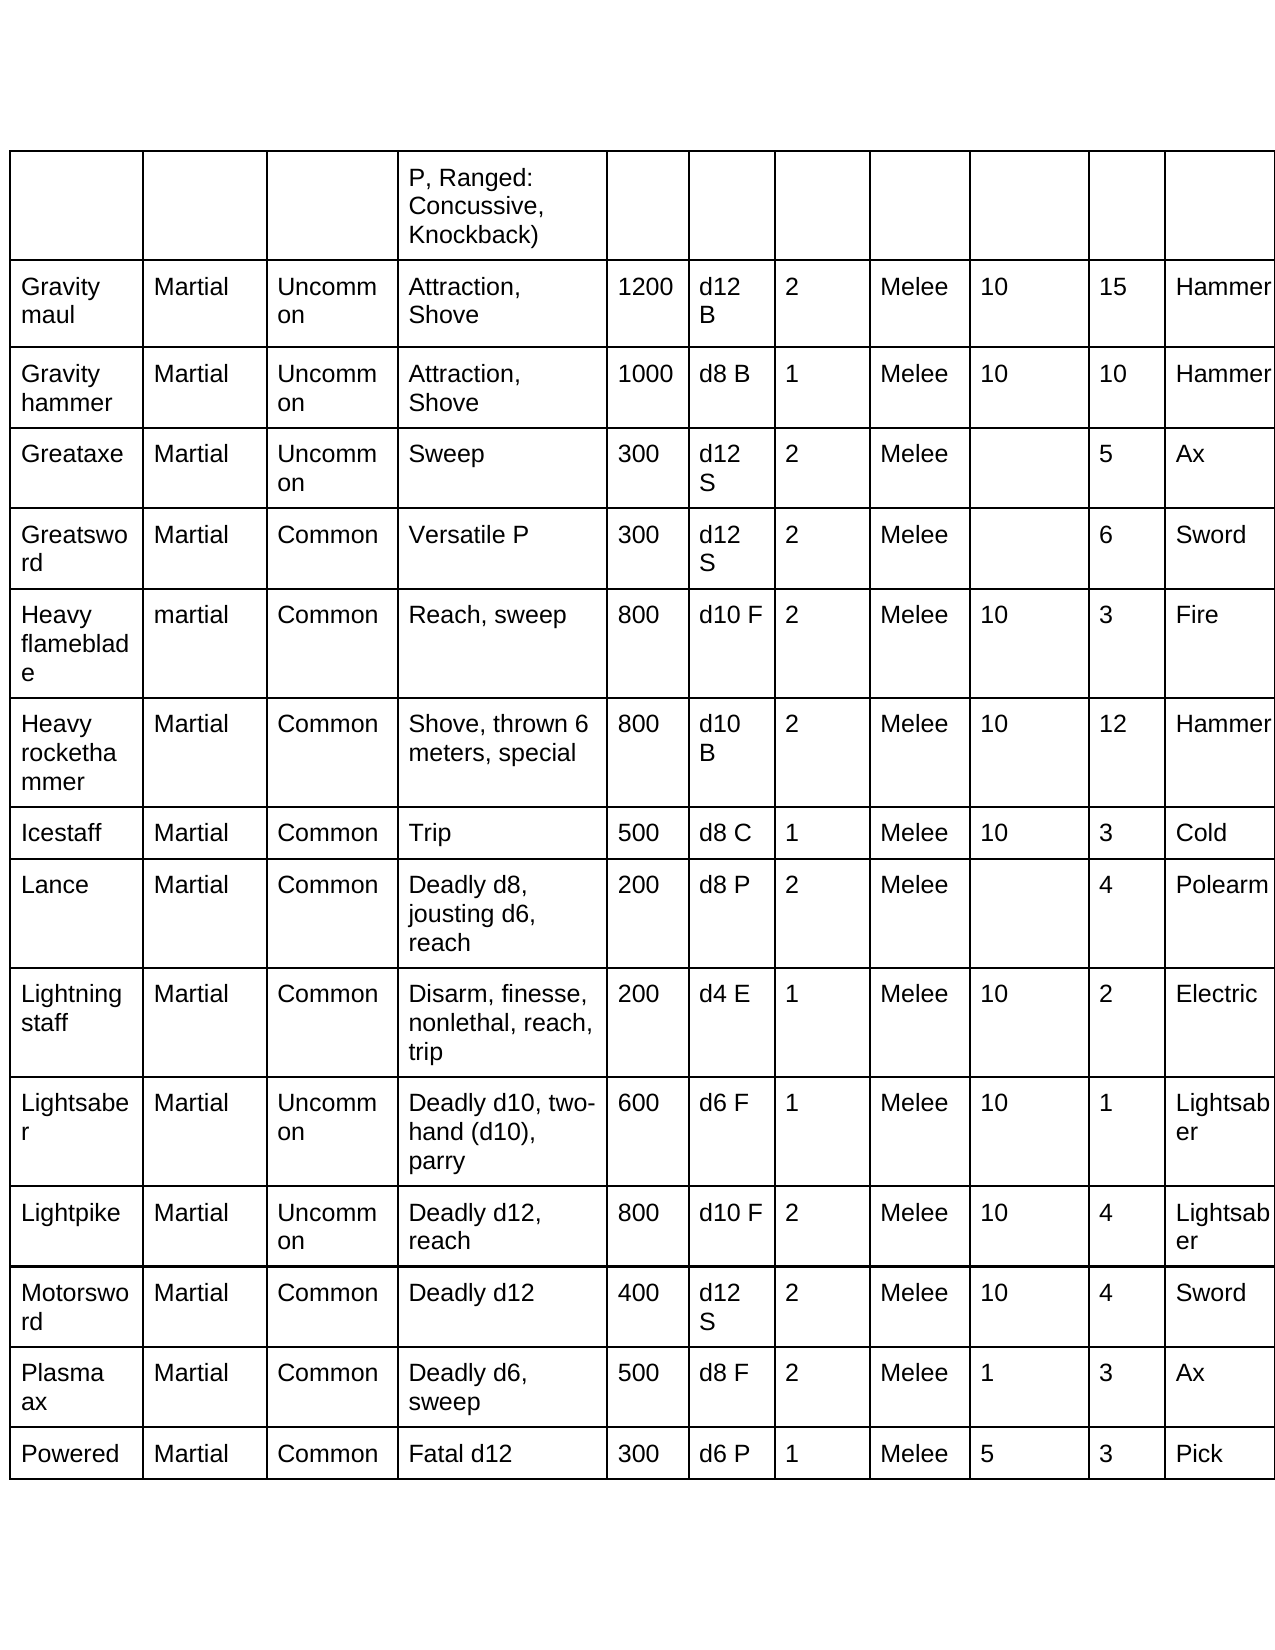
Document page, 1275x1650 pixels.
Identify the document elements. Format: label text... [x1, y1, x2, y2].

table_cell 500 [608, 1348, 688, 1426]
table_cell Heavy rockethammer [11, 699, 142, 806]
table_cell Powered [11, 1428, 142, 1478]
table_cell Ax [1166, 429, 1274, 507]
table_cell Greatsword [11, 509, 142, 587]
table_cell 2 [776, 509, 869, 587]
table_cell [971, 152, 1088, 259]
table_cell d10 B [690, 699, 774, 806]
table_cell Martial [144, 348, 266, 427]
table_cell [268, 152, 397, 259]
table_cell Motorsword [11, 1268, 142, 1346]
table_cell P, Ranged: Concussive, Knockback) [399, 152, 606, 259]
table_cell 500 [608, 808, 688, 857]
table_cell d8 C [690, 808, 774, 857]
table_cell 10 [971, 969, 1088, 1076]
table_cell 1 [1090, 1078, 1164, 1185]
table_cell 10 [971, 590, 1088, 697]
table_cell 10 [971, 699, 1088, 806]
table_cell Martial [144, 1268, 266, 1346]
table_cell Fire [1166, 590, 1274, 697]
table_cell Deadly d8, jousting d6, reach [399, 860, 606, 967]
table_cell 10 [971, 1268, 1088, 1346]
table_cell Melee [871, 1268, 969, 1346]
table_cell Attraction, Shove [399, 261, 606, 346]
table_cell 800 [608, 1187, 688, 1265]
table_cell [971, 860, 1088, 967]
table_cell 3 [1090, 1348, 1164, 1426]
table_cell Sword [1166, 1268, 1274, 1346]
table_cell 2 [776, 261, 869, 346]
table_cell Common [268, 590, 397, 697]
table_cell [11, 152, 142, 259]
table_cell Hammer [1166, 261, 1274, 346]
table_cell Melee [871, 1078, 969, 1185]
table_cell Deadly d12, reach [399, 1187, 606, 1265]
table_cell Martial [144, 1348, 266, 1426]
table_cell d8 B [690, 348, 774, 427]
table_cell 300 [608, 509, 688, 587]
table_cell Martial [144, 1078, 266, 1185]
table_cell 300 [608, 429, 688, 507]
table_cell [871, 152, 969, 259]
table_cell Trip [399, 808, 606, 857]
table_cell 4 [1090, 860, 1164, 967]
table_cell Martial [144, 969, 266, 1076]
table_cell Heavy flameblade [11, 590, 142, 697]
table_cell [776, 152, 869, 259]
table_cell d12 S [690, 509, 774, 587]
table_cell d8 P [690, 860, 774, 967]
table_cell Versatile P [399, 509, 606, 587]
table_cell Lightsaber [1166, 1187, 1274, 1265]
table_cell [608, 152, 688, 259]
table_cell Lance [11, 860, 142, 967]
table_cell 4 [1090, 1187, 1164, 1265]
table_cell Martial [144, 1187, 266, 1265]
table_cell [144, 152, 266, 259]
table_cell 3 [1090, 1428, 1164, 1478]
table_cell Ax [1166, 1348, 1274, 1426]
table_cell 1 [776, 1428, 869, 1478]
table_cell d6 F [690, 1078, 774, 1185]
table_cell Deadly d6, sweep [399, 1348, 606, 1426]
table_cell Melee [871, 860, 969, 967]
table_cell Hammer [1166, 699, 1274, 806]
table_cell Cold [1166, 808, 1274, 857]
table_cell Uncommon [268, 261, 397, 346]
table_cell Deadly d12 [399, 1268, 606, 1346]
table_cell Common [268, 1268, 397, 1346]
table_cell Sword [1166, 509, 1274, 587]
table_cell Gravity maul [11, 261, 142, 346]
table_cell d8 F [690, 1348, 774, 1426]
table_cell Martial [144, 860, 266, 967]
table_cell Common [268, 969, 397, 1076]
table_cell 3 [1090, 808, 1164, 857]
table_cell Hammer [1166, 348, 1274, 427]
table_cell 10 [1090, 348, 1164, 427]
table_cell Uncommon [268, 1187, 397, 1265]
table_cell Melee [871, 1187, 969, 1265]
table_cell Deadly d10, two-hand (d10), parry [399, 1078, 606, 1185]
table_cell 2 [776, 429, 869, 507]
table_cell Common [268, 1428, 397, 1478]
table_cell Lightsaber [11, 1078, 142, 1185]
table_cell Melee [871, 261, 969, 346]
table_cell 800 [608, 699, 688, 806]
table_cell 5 [971, 1428, 1088, 1478]
table_cell Attraction, Shove [399, 348, 606, 427]
table_cell 1 [776, 348, 869, 427]
table_cell Melee [871, 699, 969, 806]
table_cell [690, 152, 774, 259]
table_cell 800 [608, 590, 688, 697]
table_cell 10 [971, 808, 1088, 857]
table_cell 2 [776, 1348, 869, 1426]
table_cell Fatal d12 [399, 1428, 606, 1478]
table_cell [971, 509, 1088, 587]
table_cell 1200 [608, 261, 688, 346]
table_cell Pick [1166, 1428, 1274, 1478]
table_cell 1 [776, 1078, 869, 1185]
table_cell Martial [144, 429, 266, 507]
table_cell Melee [871, 969, 969, 1076]
table_cell 10 [971, 1078, 1088, 1185]
table_cell Greataxe [11, 429, 142, 507]
table_cell Uncommon [268, 1078, 397, 1185]
table_cell 200 [608, 969, 688, 1076]
table_cell Lightsaber [1166, 1078, 1274, 1185]
table_cell 6 [1090, 509, 1164, 587]
table_cell 3 [1090, 590, 1164, 697]
table_cell Lightning staff [11, 969, 142, 1076]
table_cell 12 [1090, 699, 1164, 806]
table_cell d12 S [690, 1268, 774, 1346]
table_cell Electric [1166, 969, 1274, 1076]
table_cell 2 [776, 699, 869, 806]
table_cell Sweep [399, 429, 606, 507]
table_cell 10 [971, 348, 1088, 427]
table_cell Melee [871, 1348, 969, 1426]
table_cell Lightpike [11, 1187, 142, 1265]
table_cell Martial [144, 808, 266, 857]
table_cell Plasma ax [11, 1348, 142, 1426]
table_cell d10 F [690, 1187, 774, 1265]
table_cell Common [268, 808, 397, 857]
table_cell 1 [776, 808, 869, 857]
table_cell Uncommon [268, 429, 397, 507]
table_cell 10 [971, 261, 1088, 346]
table_cell Melee [871, 509, 969, 587]
table_cell Common [268, 509, 397, 587]
table_cell Common [268, 860, 397, 967]
table_cell 600 [608, 1078, 688, 1185]
table_cell Common [268, 699, 397, 806]
table_cell Melee [871, 1428, 969, 1478]
table_cell martial [144, 590, 266, 697]
table_cell Disarm, finesse, nonlethal, reach, trip [399, 969, 606, 1076]
table_cell Martial [144, 699, 266, 806]
table_cell 2 [776, 860, 869, 967]
table_cell 10 [971, 1187, 1088, 1265]
table_cell 200 [608, 860, 688, 967]
table_cell Melee [871, 590, 969, 697]
table_cell Martial [144, 509, 266, 587]
table_cell d6 P [690, 1428, 774, 1478]
table_cell d10 F [690, 590, 774, 697]
table_cell Shove, thrown 6 meters, special [399, 699, 606, 806]
table_cell 400 [608, 1268, 688, 1346]
table_cell 1000 [608, 348, 688, 427]
table_cell Melee [871, 348, 969, 427]
table_cell Uncommon [268, 348, 397, 427]
table_cell 4 [1090, 1268, 1164, 1346]
table_cell Icestaff [11, 808, 142, 857]
table_cell 2 [776, 1268, 869, 1346]
table_cell Common [268, 1348, 397, 1426]
table_cell [1090, 152, 1164, 259]
table_cell 1 [776, 969, 869, 1076]
table_cell 300 [608, 1428, 688, 1478]
table_cell 2 [776, 590, 869, 697]
table_cell Reach, sweep [399, 590, 606, 697]
table_cell Martial [144, 1428, 266, 1478]
table_cell Martial [144, 261, 266, 346]
table_cell 2 [1090, 969, 1164, 1076]
table_cell d4 E [690, 969, 774, 1076]
table_cell [1166, 152, 1274, 259]
table_cell Gravity hammer [11, 348, 142, 427]
table_cell [971, 429, 1088, 507]
table_cell Melee [871, 808, 969, 857]
table_cell 2 [776, 1187, 869, 1265]
table_cell 15 [1090, 261, 1164, 346]
table_cell Melee [871, 429, 969, 507]
table_cell 5 [1090, 429, 1164, 507]
table_cell Polearm [1166, 860, 1274, 967]
table_cell 1 [971, 1348, 1088, 1426]
table_cell d12 S [690, 429, 774, 507]
table_cell d12 B [690, 261, 774, 346]
